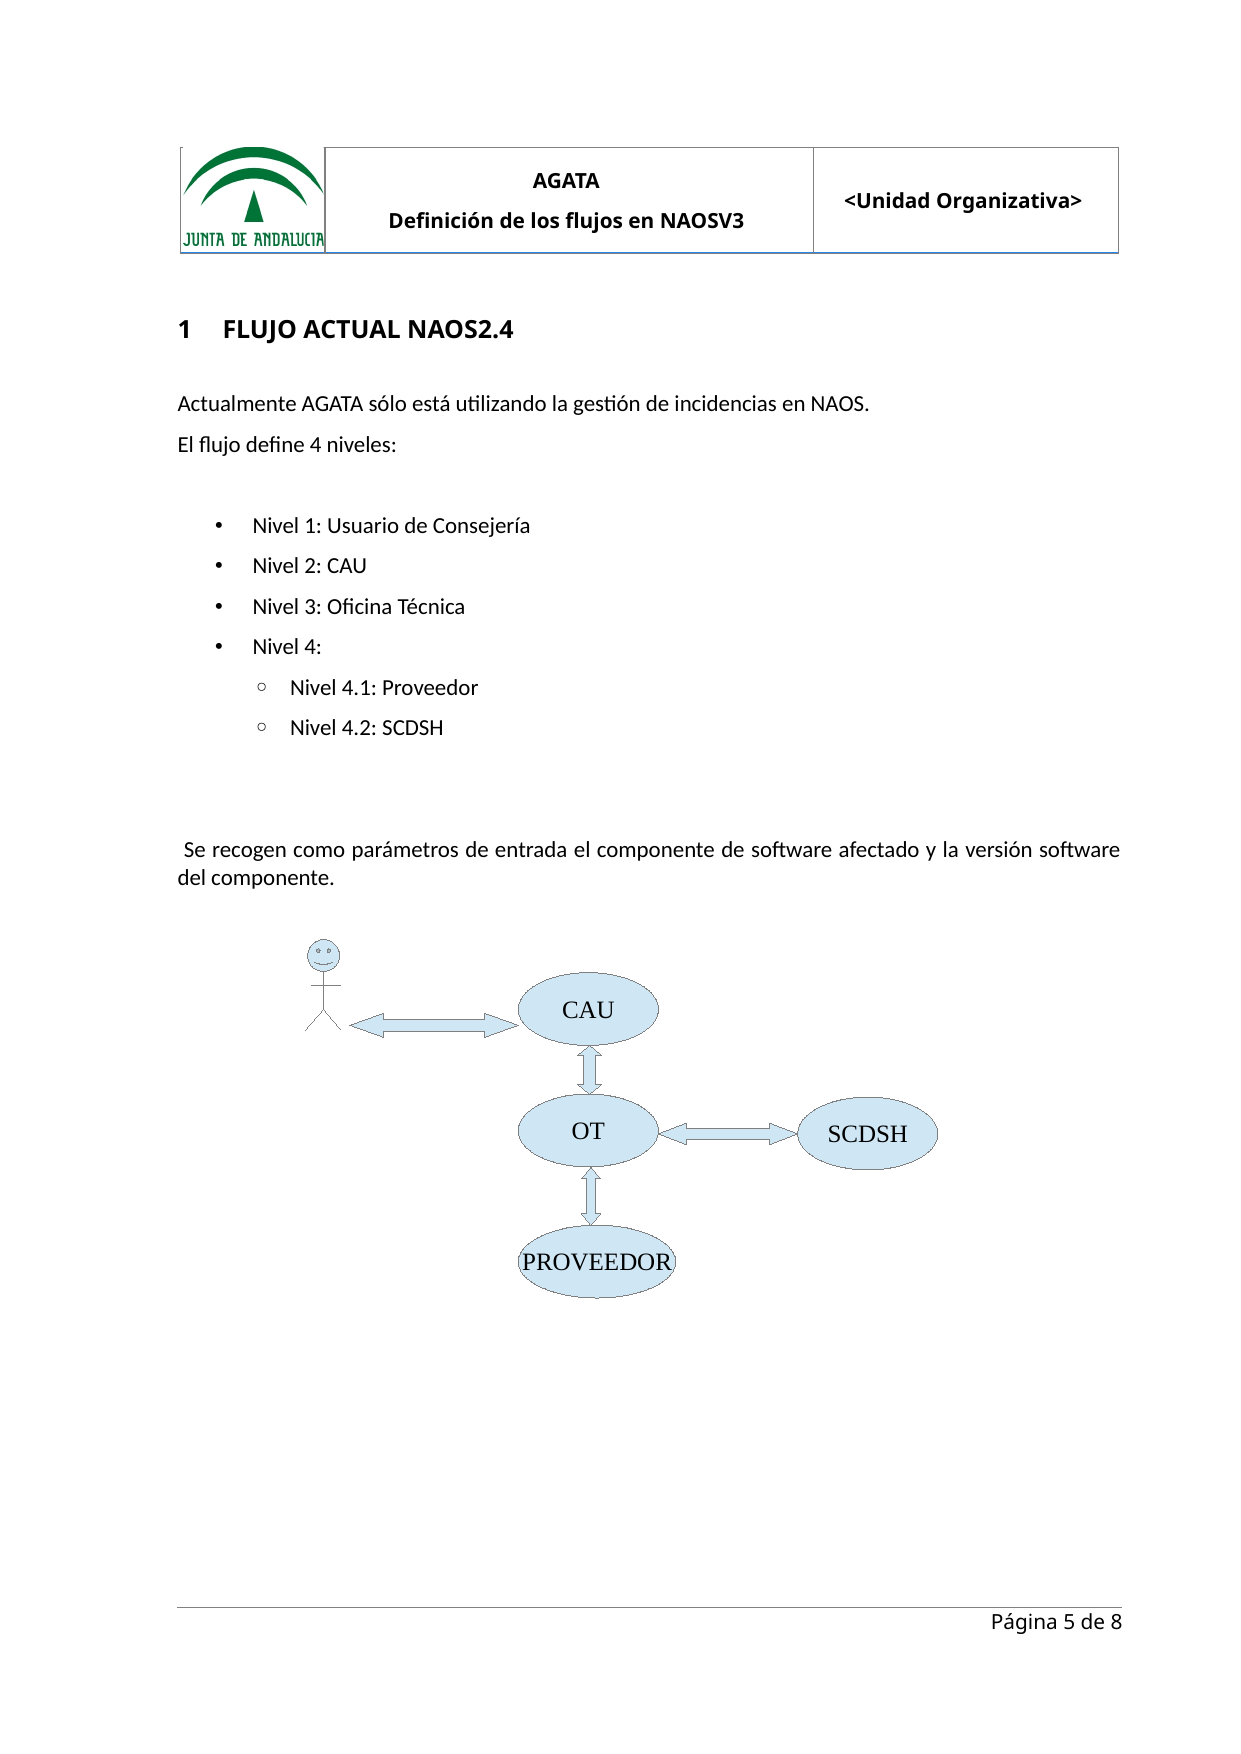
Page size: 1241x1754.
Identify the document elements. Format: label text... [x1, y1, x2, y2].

list Nivel 1: Usuario de Consejería [215, 511, 1122, 539]
list Nivel 2: CAU [215, 551, 1122, 579]
list Nivel 4.2: SCDSH [252, 713, 1122, 741]
text Actualmente AGATA sólo está utilizando la gestión de incidencias en NAOS. [177, 389, 1122, 417]
picture [183, 147, 324, 246]
list Nivel 3: Oficina Técnica [215, 592, 1122, 620]
list Nivel 4.1: Proveedor [252, 673, 1122, 701]
text El flujo define 4 niveles: [177, 430, 1122, 458]
subtitle FLUJO ACTUAL NAOS2.4 [177, 311, 1122, 346]
text Se recogen como parámetros de entrada el componente de software afectado y la versión software del componente. [177, 835, 1122, 891]
list Nivel 4: [215, 632, 1122, 660]
